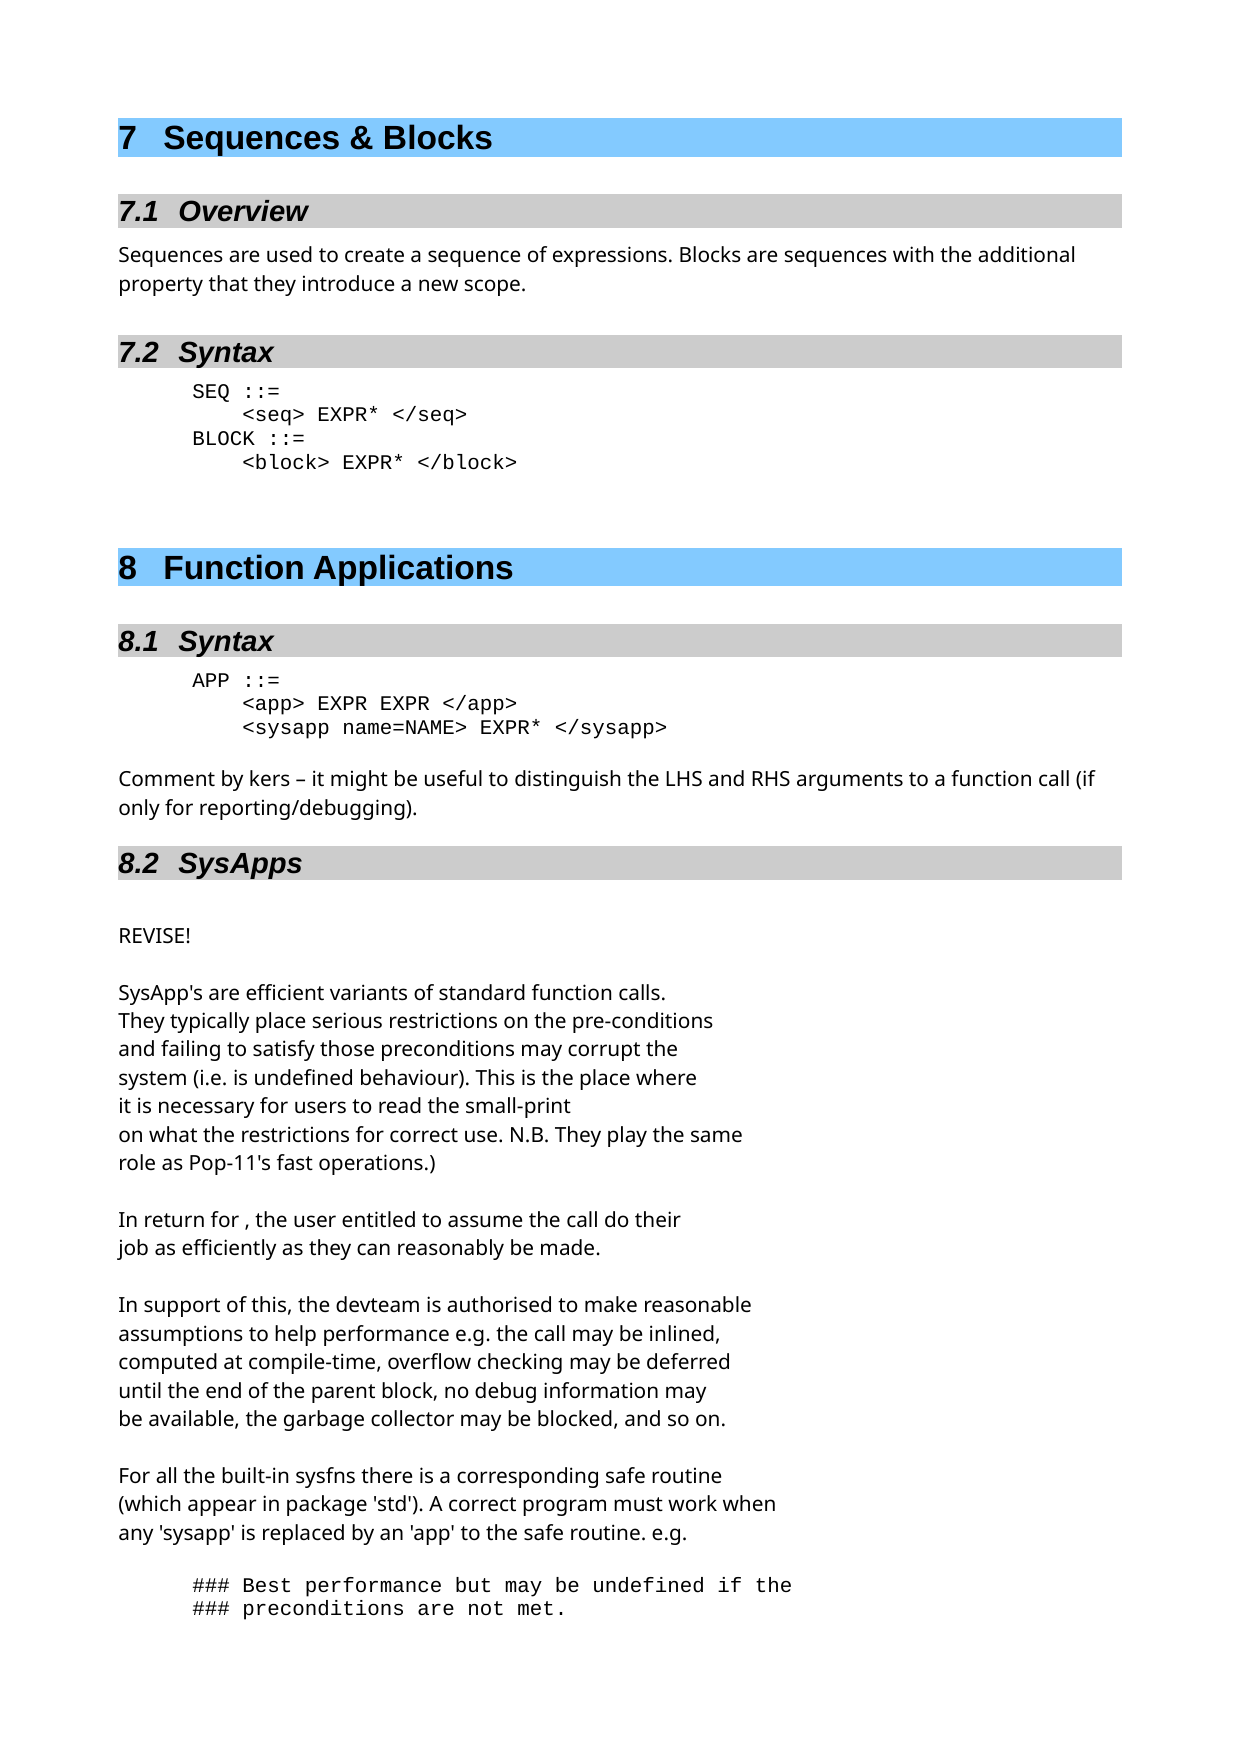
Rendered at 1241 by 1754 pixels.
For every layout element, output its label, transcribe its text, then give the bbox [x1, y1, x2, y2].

subtitle Syntax [118, 624, 1122, 657]
text In return for , the user entitled to assume the call do their [118, 1205, 1122, 1233]
text <seq> EXPR* </seq> [192, 404, 1122, 428]
text ### preconditions are not met. [192, 1598, 1122, 1622]
text <block> EXPR* </block> [192, 452, 1122, 475]
text job as efficiently as they can reasonably be made. [118, 1233, 1122, 1262]
subtitle SysApps [118, 846, 1122, 880]
text Comment by kers – it might be useful to distinguish the LHS and RHS arguments to a function call (if only for reporting/debugging). [118, 764, 1122, 821]
text system (i.e. is undefined behaviour). This is the place where [118, 1063, 1122, 1091]
text Sequences are used to create a sequence of expressions. Blocks are sequences with the additional property that they introduce a new scope. [118, 240, 1122, 297]
text until the end of the parent block, no debug information may [118, 1376, 1122, 1404]
subtitle Sequences & Blocks [118, 118, 1122, 157]
text SEQ ::= [192, 381, 1122, 404]
text SysApp's are efficient variants of standard function calls. [118, 978, 1122, 1006]
text and failing to satisfy those preconditions may corrupt the [118, 1034, 1122, 1063]
text (which appear in package 'std'). A correct program must work when [118, 1489, 1122, 1518]
text ### Best performance but may be undefined if the [192, 1575, 1122, 1598]
text computed at compile-time, overflow checking may be deferred [118, 1347, 1122, 1376]
text They typically place serious restrictions on the pre-conditions [118, 1006, 1122, 1034]
text on what the restrictions for correct use. N.B. They play the same [118, 1120, 1122, 1148]
text For all the built-in sysfns there is a corresponding safe routine [118, 1461, 1122, 1489]
text any 'sysapp' is replaced by an 'app' to the safe routine. e.g. [118, 1518, 1122, 1546]
text APP ::= [192, 670, 1122, 693]
text be available, the garbage collector may be blocked, and so on. [118, 1404, 1122, 1433]
text REVISE! [118, 921, 1122, 949]
text <app> EXPR EXPR </app> [192, 693, 1122, 717]
text BLOCK ::= [192, 428, 1122, 452]
subtitle Function Applications [118, 548, 1122, 586]
text role as Pop-11's fast operations.) [118, 1148, 1122, 1177]
subtitle Syntax [118, 335, 1122, 368]
subtitle Overview [118, 194, 1122, 228]
text it is necessary for users to read the small-print [118, 1091, 1122, 1120]
text In support of this, the devteam is authorised to make reasonable [118, 1290, 1122, 1319]
text assumptions to help performance e.g. the call may be inlined, [118, 1319, 1122, 1347]
text <sysapp name=NAME> EXPR* </sysapp> [192, 717, 1122, 741]
